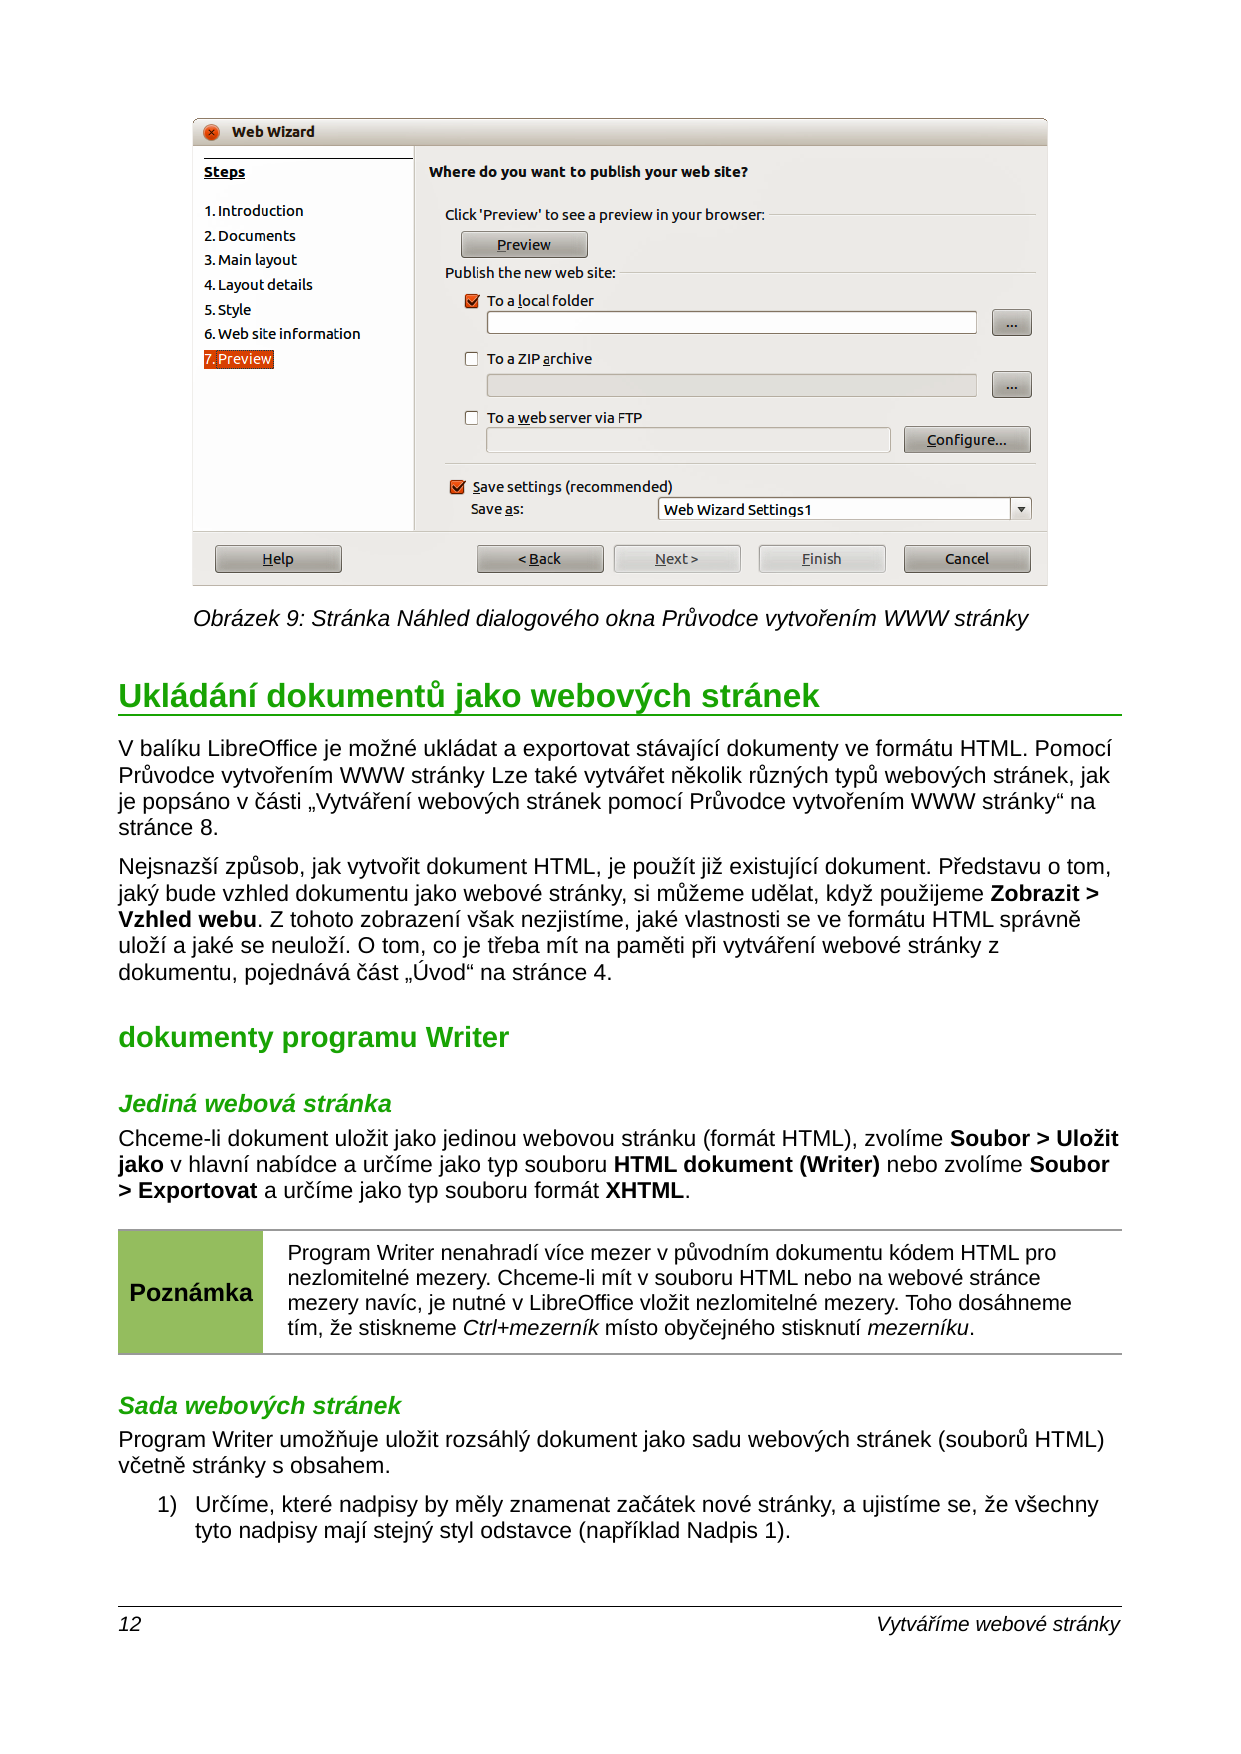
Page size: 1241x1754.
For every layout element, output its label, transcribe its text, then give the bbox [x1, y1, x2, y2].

table_header Poznámka [118, 1231, 263, 1353]
subtitle dokumenty programu Writer [118, 1020, 1122, 1054]
subtitle Ukládání dokumentů jako webových stránek [118, 676, 1122, 714]
subtitle Sada webových stránek [118, 1391, 1122, 1419]
list Určíme, které nadpisy by měly znamenat začátek nové stránky, a ujistíme se, že všechny tyto nadpisy mají stejný styl odstavce (například Nadpis 1). [177, 1491, 1122, 1544]
text V balíku LibreOffice je možné ukládat a exportovat stávající dokumenty ve formátu HTML. Pomocí Průvodce vytvořením WWW stránky Lze také vytvářet několik různých typů webových stránek, jak je popsáno v části „Vytváření webových stránek pomocí Průvodce vytvořením WWW stránky“ na stránce 8. [118, 735, 1122, 841]
text Chceme-li dokument uložit jako jedinou webovou stránku (formát HTML), zvolíme Soubor > Uložit jako v hlavní nabídce a určíme jako typ souboru HTML dokument (Writer) nebo zvolíme Soubor > Exportovat a určíme jako typ souboru formát XHTML. [118, 1124, 1122, 1204]
text Nejsnazší způsob, jak vytvořit dokument HTML, je použít již existující dokument. Představu o tom, jaký bude vzhled dokumentu jako webové stránky, si můžeme udělat, když použijeme Zobrazit > Vzhled webu. Z tohoto zobrazení však nezjistíme, jaké vlastnosti se ve formátu HTML správně uloží a jaké se neuloží. O tom, co je třeba mít na paměti při vytváření webové stránky z dokumentu, pojednává část „Úvod“ na stránce 4. [118, 853, 1122, 985]
text Obrázek 9: Stránka Náhled dialogového okna Průvodce vytvořením WWW stránky [193, 605, 1047, 631]
picture [192, 118, 1048, 586]
text Program Writer umožňuje uložit rozsáhlý dokument jako sadu webových stránek (souborů HTML) včetně stránky s obsahem. [118, 1426, 1122, 1478]
subtitle Jediná webová stránka [118, 1089, 1122, 1118]
table_header Program Writer nenahradí více mezer v původním dokumentu kódem HTML pro nezlomitelné mezery. Chceme-li mít v souboru HTML nebo na webové stránce mezery navíc, je nutné v LibreOffice vložit nezlomitelné mezery. Toho dosáhneme tím, že stiskneme Ctrl+mezerník místo obyčejného stisknutí mezerníku. [264, 1231, 1122, 1353]
